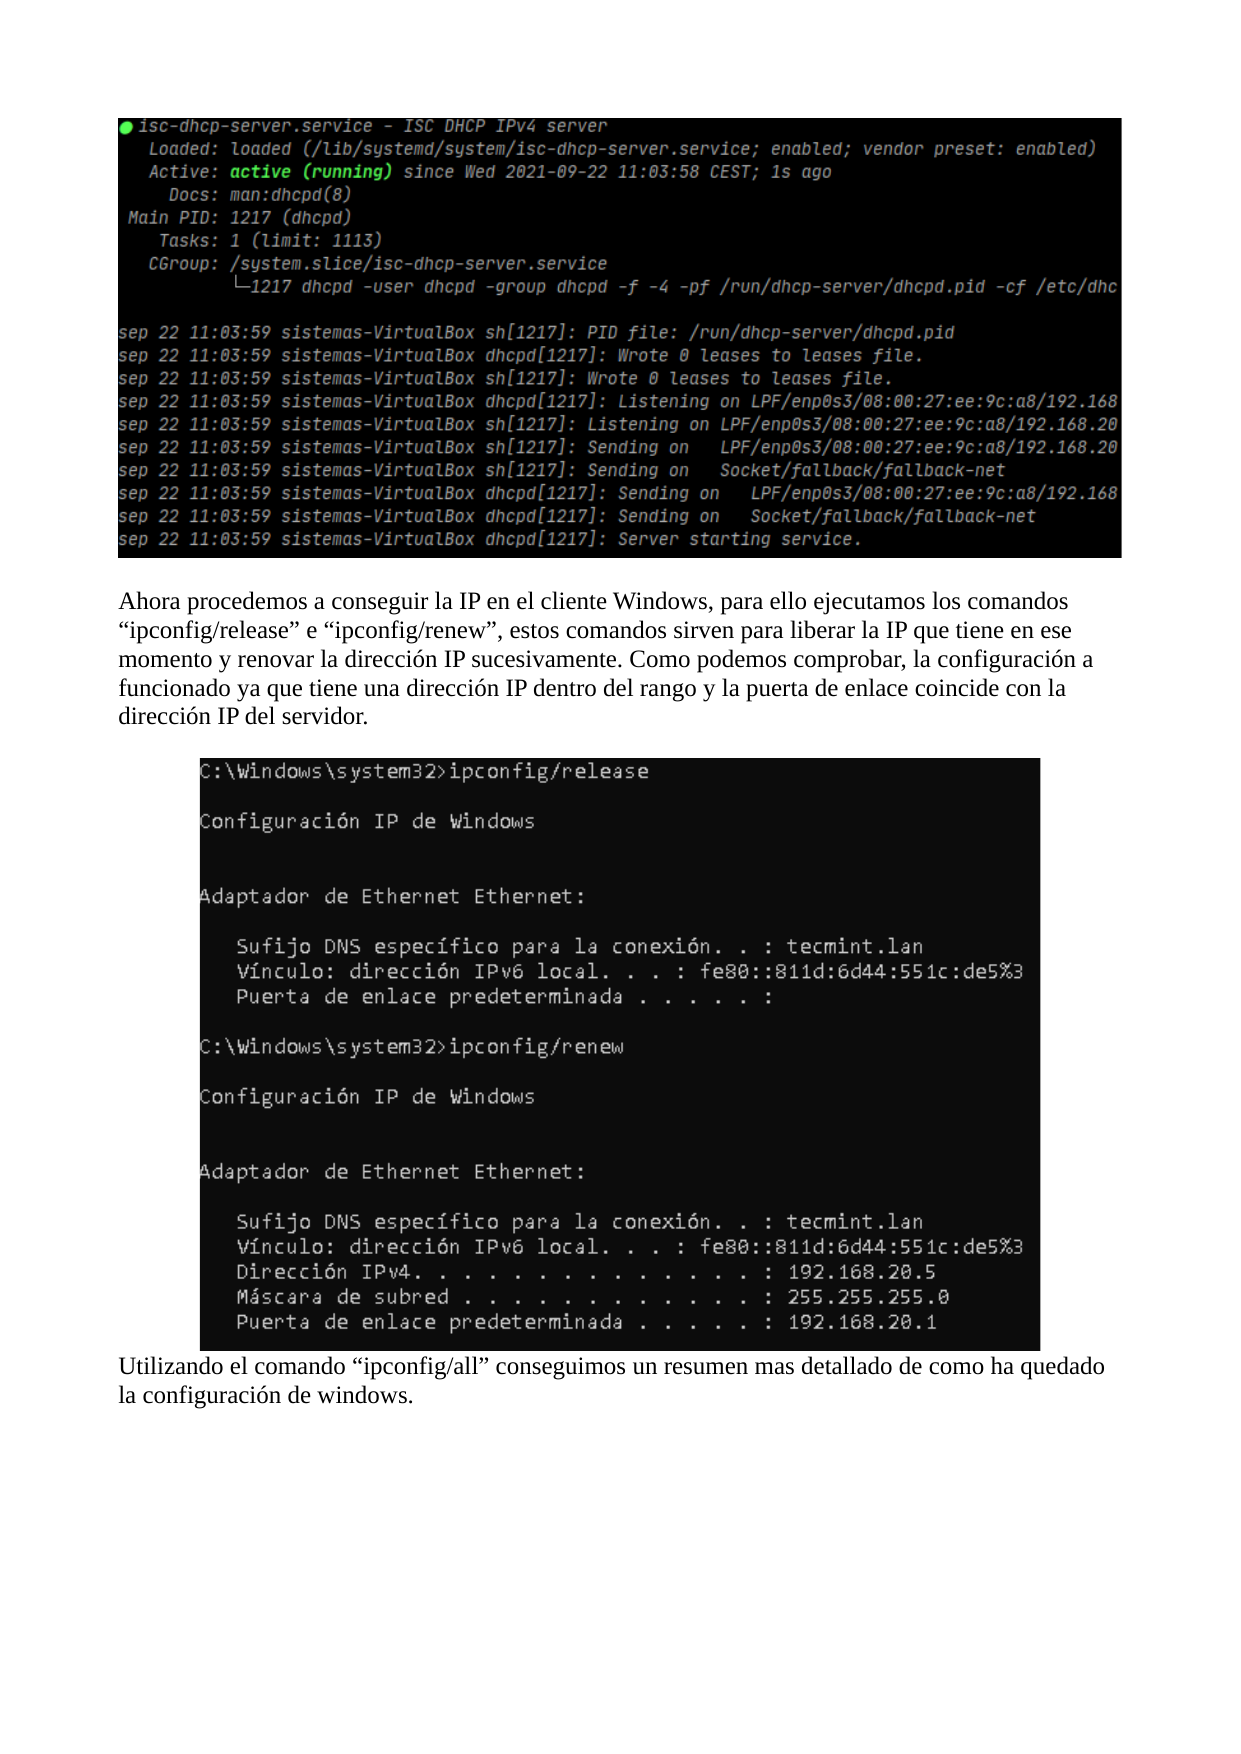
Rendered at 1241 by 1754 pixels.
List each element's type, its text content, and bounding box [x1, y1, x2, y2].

text Ahora procedemos a conseguir la IP en el cliente Windows, para ello ejecutamos los comandos “ipconfig/release” e “ipconfig/renew”, estos comandos sirven para liberar la IP que tiene en ese momento y renovar la dirección IP sucesivamente. Como podemos comprobar, la configuración a funcionado ya que tiene una dirección IP dentro del rango y la puerta de enlace coincide con la dirección IP del servidor. [118, 586, 1122, 730]
picture [199, 758, 1041, 1351]
picture [118, 118, 1123, 558]
text Utilizando el comando “ipconfig/all” conseguimos un resumen mas detallado de como ha quedado la configuración de windows. [118, 1072, 1122, 1408]
